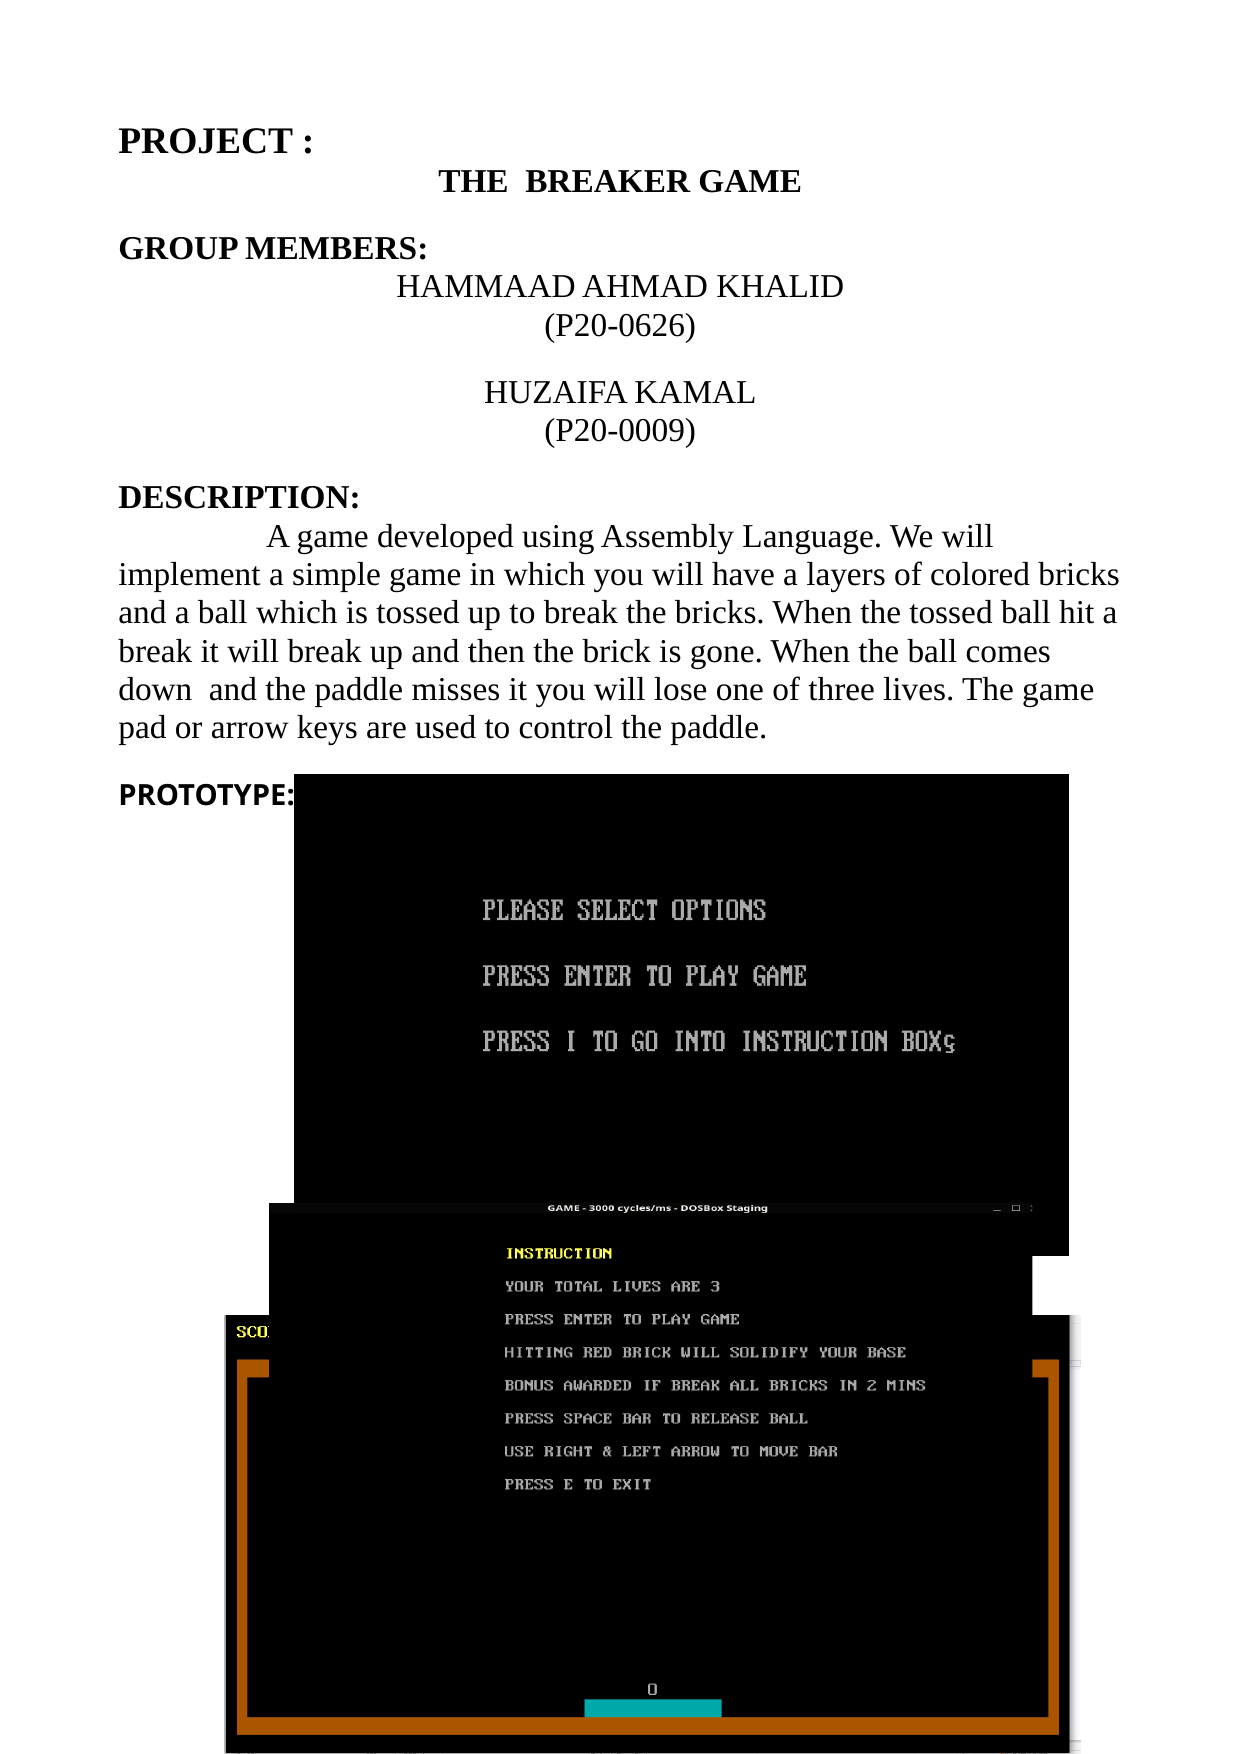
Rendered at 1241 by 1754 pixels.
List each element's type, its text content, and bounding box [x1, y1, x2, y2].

text DESCRIPTION: [118, 477, 1122, 516]
text (P20-0009) [118, 410, 1122, 449]
picture [224, 774, 1081, 1754]
text THE BREAKER GAME [118, 161, 1122, 199]
text GROUP MEMBERS: [118, 228, 1122, 267]
text HAMMAAD AHMAD KHALID [118, 267, 1122, 305]
text (P20-0626) [118, 305, 1122, 343]
text A game developed using Assembly Language. We will implement a simple game in which you will have a layers of colored bricks and a ball which is tossed up to break the bricks. When the tossed ball hit a break it will break up and then the brick is gone. When the ball comes down and the paddle misses it you will lose one of three lives. The game pad or arrow keys are used to control the paddle. [118, 516, 1122, 746]
text PROJECT : [118, 118, 1122, 161]
text [1069, 774, 1122, 814]
text HUZAIFA KAMAL [118, 372, 1122, 410]
text PROTOTYPE: [118, 774, 294, 814]
